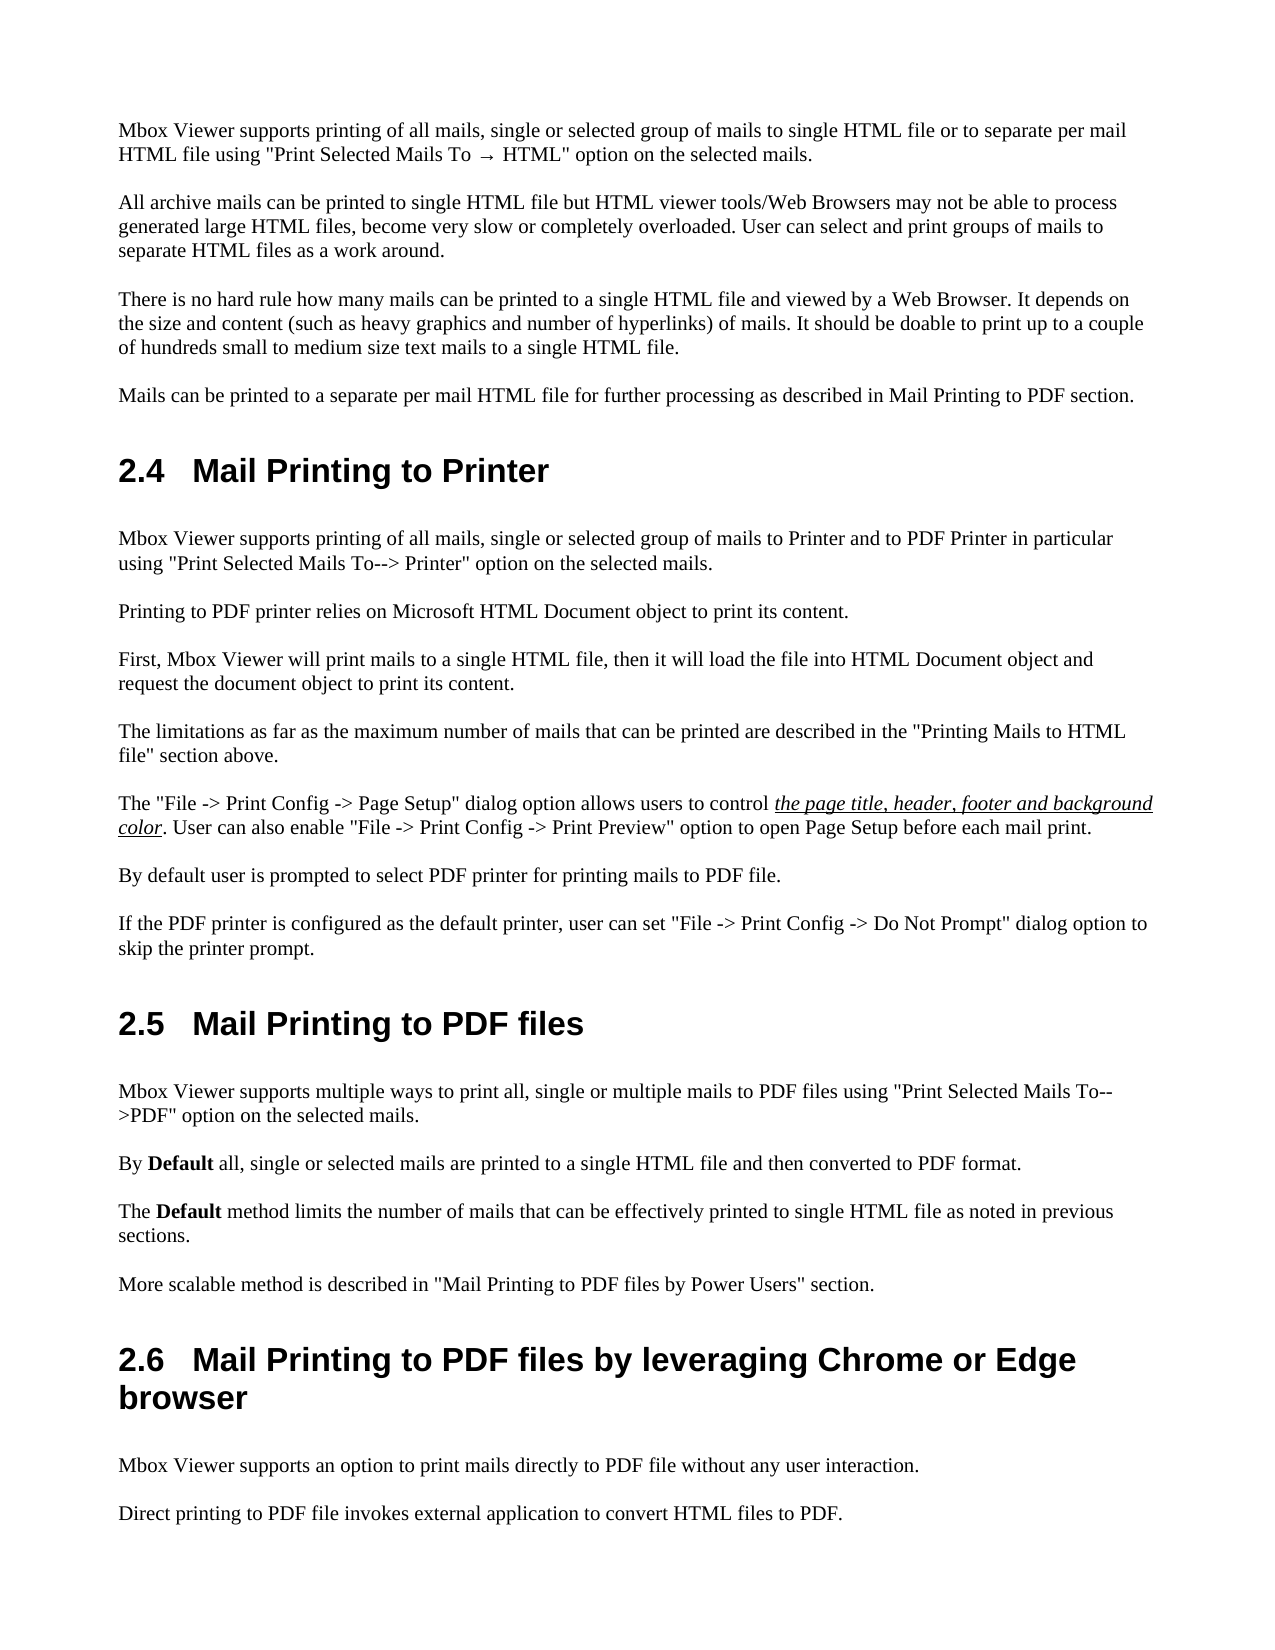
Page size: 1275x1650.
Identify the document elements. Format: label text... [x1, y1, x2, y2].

text The Default method limits the number of mails that can be effectively printed to single HTML file as noted in previous sections. [118, 1199, 1157, 1247]
text All archive mails can be printed to single HTML file but HTML viewer tools/Web Browsers may not be able to process generated large HTML files, become very slow or completely overloaded. User can select and print groups of mails to separate HTML files as a work around. [118, 190, 1157, 262]
text There is no hard rule how many mails can be printed to a single HTML file and viewed by a Web Browser. It depends on the size and content (such as heavy graphics and number of hyperlinks) of mails. It should be doable to print up to a couple of hundreds small to medium size text mails to a single HTML file. [118, 287, 1157, 359]
text Mbox Viewer supports an option to print mails directly to PDF file without any user interaction. [118, 1453, 1157, 1477]
subtitle Mail Printing to PDF files by leveraging Chrome or Edge browser [118, 1340, 1157, 1417]
text The "File -> Print Config -> Page Setup" dialog option allows users to control the page title, header, footer and background color. User can also enable "File -> Print Config -> Print Preview" option to open Page Setup before each mail print. [118, 791, 1157, 839]
text Mails can be printed to a separate per mail HTML file for further processing as described in Mail Printing to PDF section. [118, 383, 1157, 407]
text Direct printing to PDF file invokes external application to convert HTML files to PDF. [118, 1501, 1157, 1525]
text Printing to PDF printer relies on Microsoft HTML Document object to print its content. [118, 598, 1157, 623]
text Mbox Viewer supports multiple ways to print all, single or multiple mails to PDF files using "Print Selected Mails To-->PDF" option on the selected mails. [118, 1079, 1157, 1127]
text Mbox Viewer supports printing of all mails, single or selected group of mails to single HTML file or to separate per mail HTML file using "Print Selected Mails To → HTML" option on the selected mails. [118, 118, 1157, 166]
text The limitations as far as the maximum number of mails that can be printed are described in the "Printing Mails to HTML file" section above. [118, 719, 1157, 767]
text By default user is prompted to select PDF printer for printing mails to PDF file. [118, 863, 1157, 887]
subtitle Mail Printing to PDF files [118, 1004, 1157, 1042]
text If the PDF printer is configured as the default printer, user can set "File -> Print Config -> Do Not Prompt" dialog option to skip the printer prompt. [118, 911, 1157, 959]
subtitle Mail Printing to Printer [118, 451, 1157, 490]
text Mbox Viewer supports printing of all mails, single or selected group of mails to Printer and to PDF Printer in particular using "Print Selected Mails To--> Printer" option on the selected mails. [118, 526, 1157, 574]
text First, Mbox Viewer will print mails to a single HTML file, then it will load the file into HTML Document object and request the document object to print its content. [118, 647, 1157, 695]
text More scalable method is described in "Mail Printing to PDF files by Power Users" section. [118, 1271, 1157, 1296]
text By Default all, single or selected mails are printed to a single HTML file and then converted to PDF format. [118, 1151, 1157, 1175]
